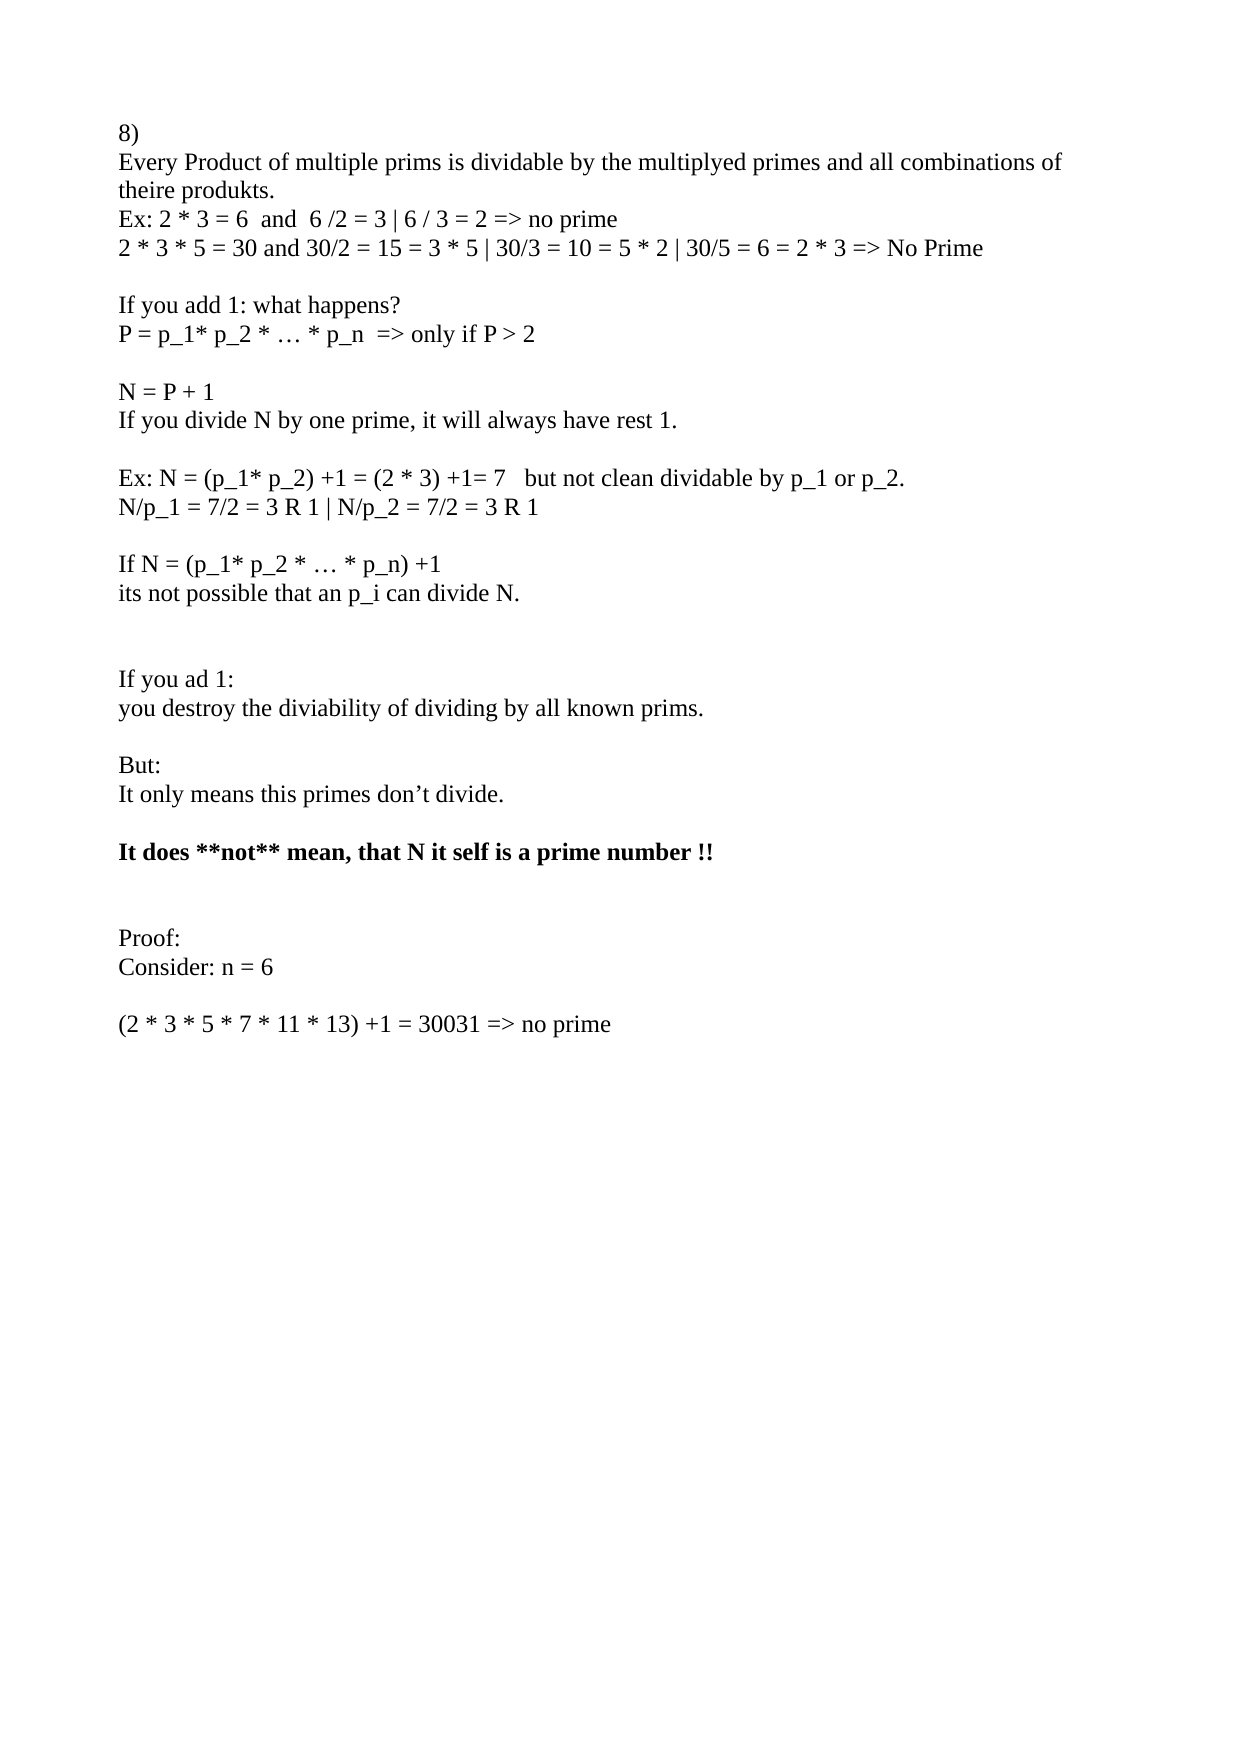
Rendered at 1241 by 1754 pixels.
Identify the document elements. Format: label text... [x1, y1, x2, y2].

text If N = (p_1* p_2 * … * p_n) +1 [118, 549, 1122, 578]
text Ex: N = (p_1* p_2) +1 = (2 * 3) +1= 7 but not clean dividable by p_1 or p_2. N/p_1 = 7/2 = 3 R 1 | N/p_2 = 7/2 = 3 R 1 [118, 463, 1122, 521]
text If you divide N by one prime, it will always have rest 1. [118, 406, 1122, 434]
text Consider: n = 6 [118, 952, 1122, 981]
text P = p_1* p_2 * … * p_n => only if P > 2 [118, 319, 1122, 348]
text Proof: [118, 923, 1122, 952]
text its not possible that an p_i can divide N. [118, 578, 1122, 607]
text It does **not** mean, that N it self is a prime number !! [118, 837, 1122, 866]
text If you add 1: what happens? [118, 291, 1122, 319]
text 8) [118, 118, 1122, 147]
text It only means this primes don’t divide. [118, 779, 1122, 808]
text Every Product of multiple prims is dividable by the multiplyed primes and all combinations of theire produkts. [118, 147, 1122, 204]
text (2 * 3 * 5 * 7 * 11 * 13) +1 = 30031 => no prime [118, 1009, 1122, 1038]
text N = P + 1 [118, 377, 1122, 406]
text you destroy the diviability of dividing by all known prims. [118, 693, 1122, 722]
text If you ad 1: [118, 664, 1122, 693]
text Ex: 2 * 3 = 6 and 6 /2 = 3 | 6 / 3 = 2 => no prime [118, 204, 1122, 233]
text 2 * 3 * 5 = 30 and 30/2 = 15 = 3 * 5 | 30/3 = 10 = 5 * 2 | 30/5 = 6 = 2 * 3 => No Prime [118, 233, 1122, 262]
text But: [118, 751, 1122, 779]
